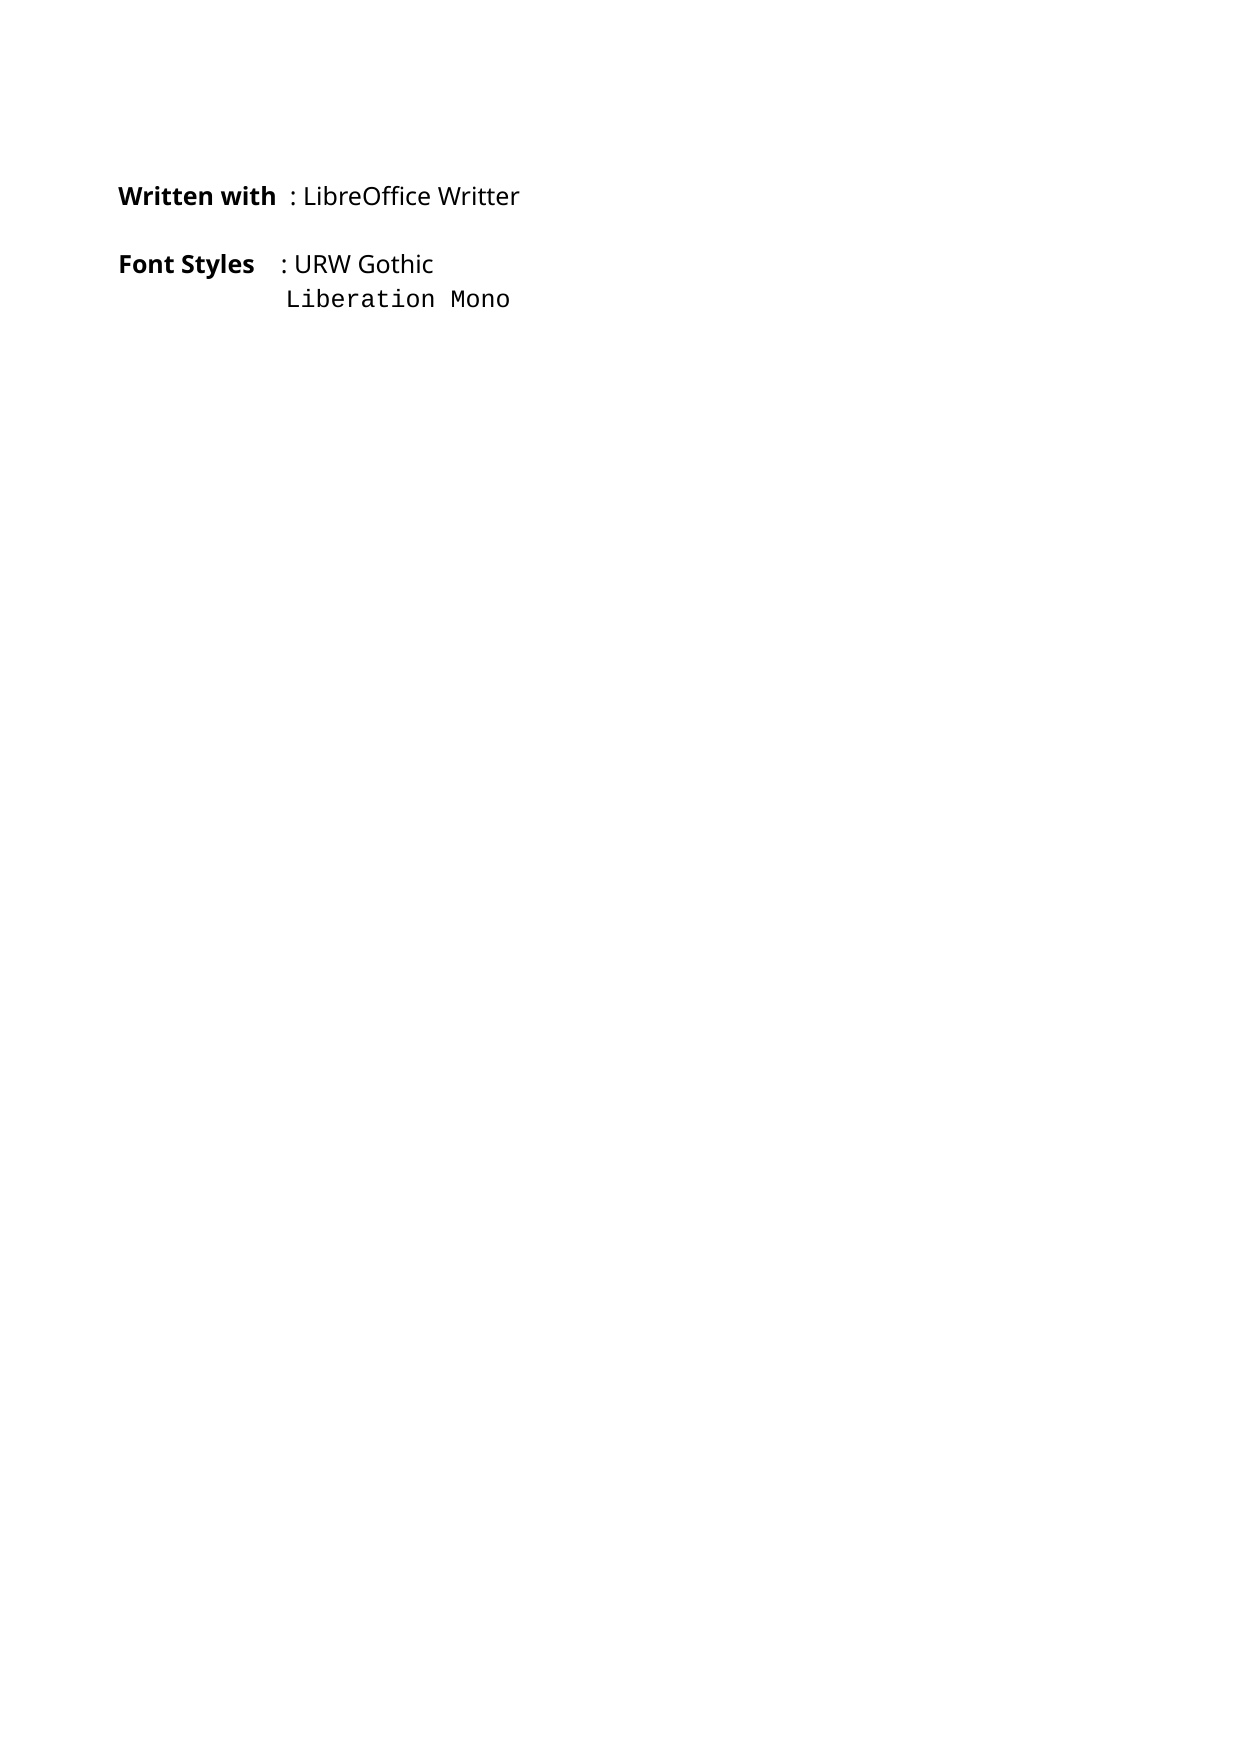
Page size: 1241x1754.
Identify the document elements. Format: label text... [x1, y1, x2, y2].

text Liberation Mono [118, 280, 1122, 314]
text Font Styles : URW Gothic [118, 246, 1122, 280]
text Written with : LibreOffice Writter [118, 178, 1122, 212]
